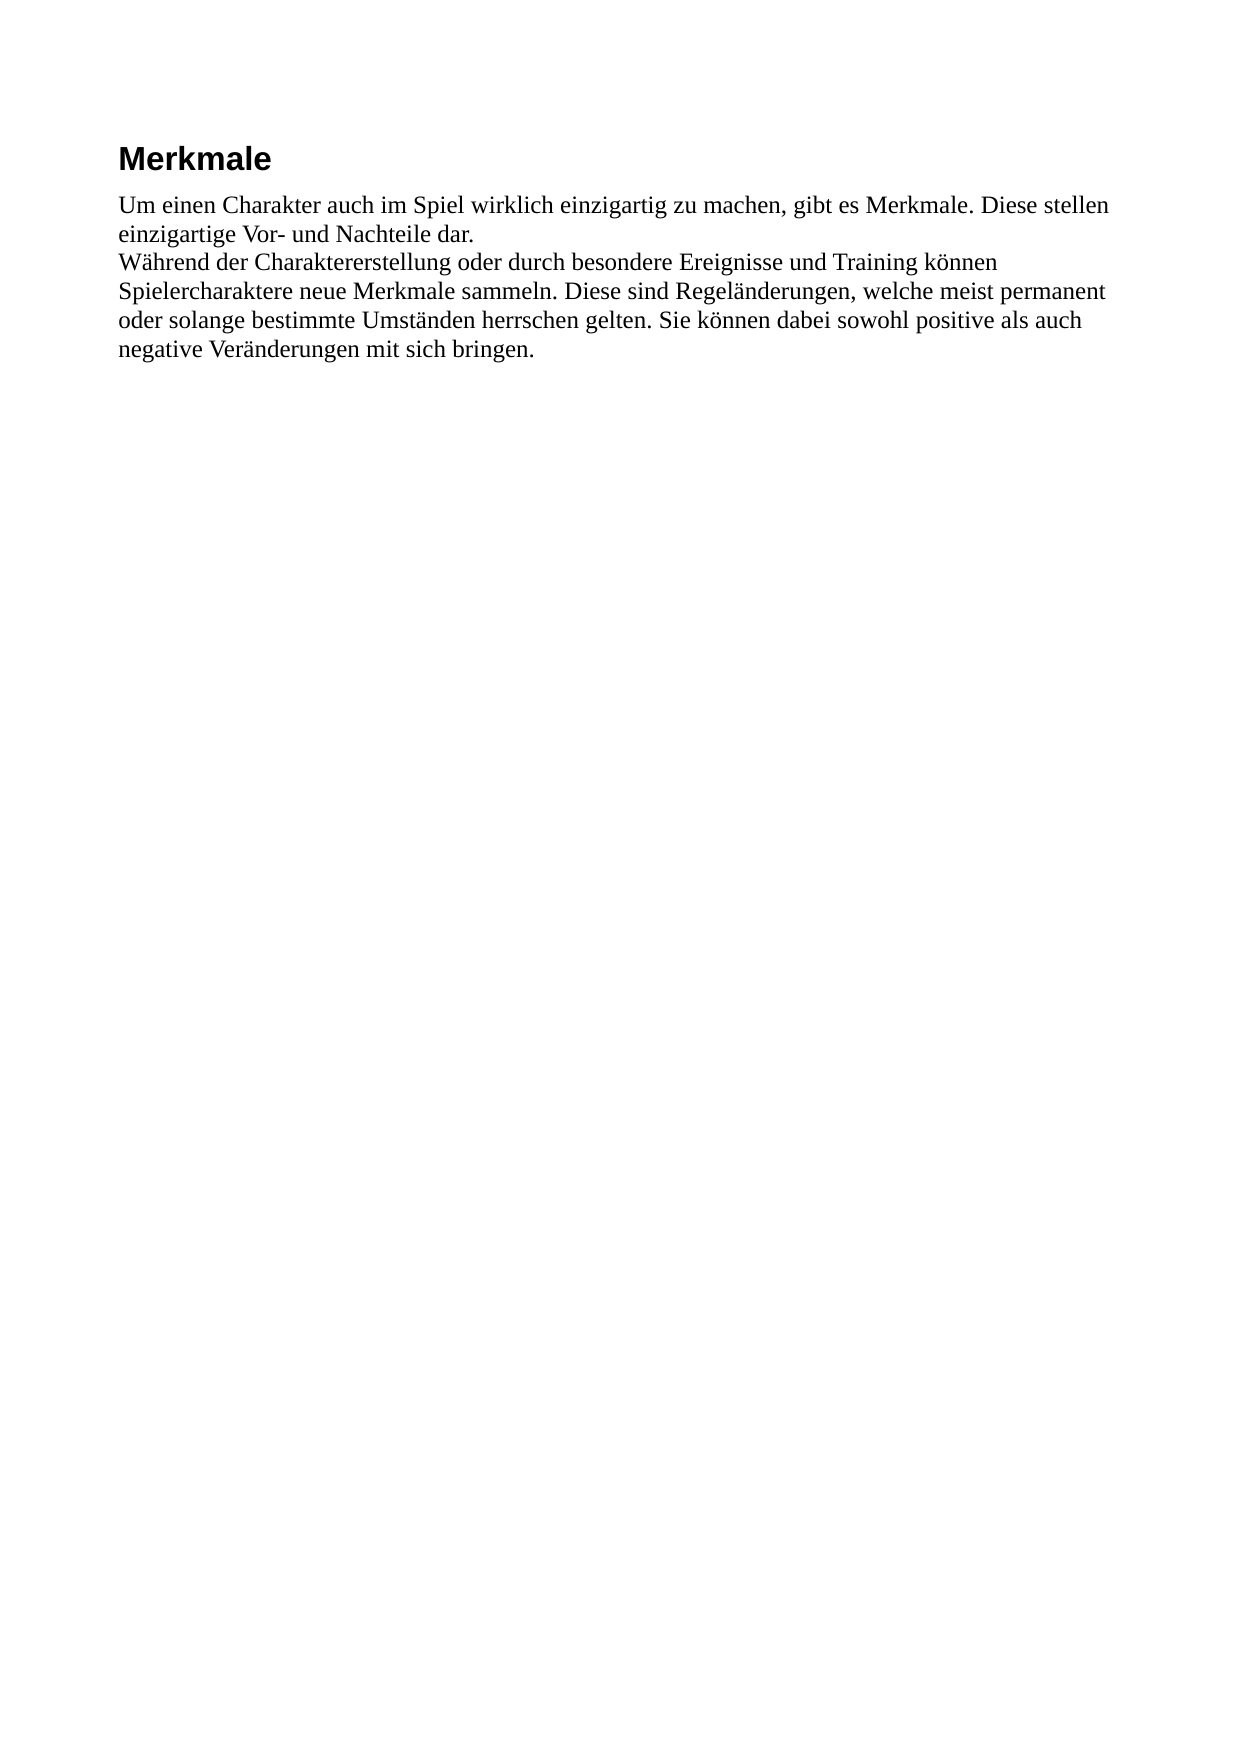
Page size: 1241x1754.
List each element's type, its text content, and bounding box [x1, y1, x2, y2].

subtitle Merkmale [118, 139, 1122, 177]
text Um einen Charakter auch im Spiel wirklich einzigartig zu machen, gibt es Merkmale. Diese stellen einzigartige Vor- und Nachteile dar. [118, 190, 1122, 247]
text Während der Charaktererstellung oder durch besondere Ereignisse und Training können Spielercharaktere neue Merkmale sammeln. Diese sind Regeländerungen, welche meist permanent oder solange bestimmte Umständen herrschen gelten. Sie können dabei sowohl positive als auch negative Veränderungen mit sich bringen. [118, 247, 1122, 362]
